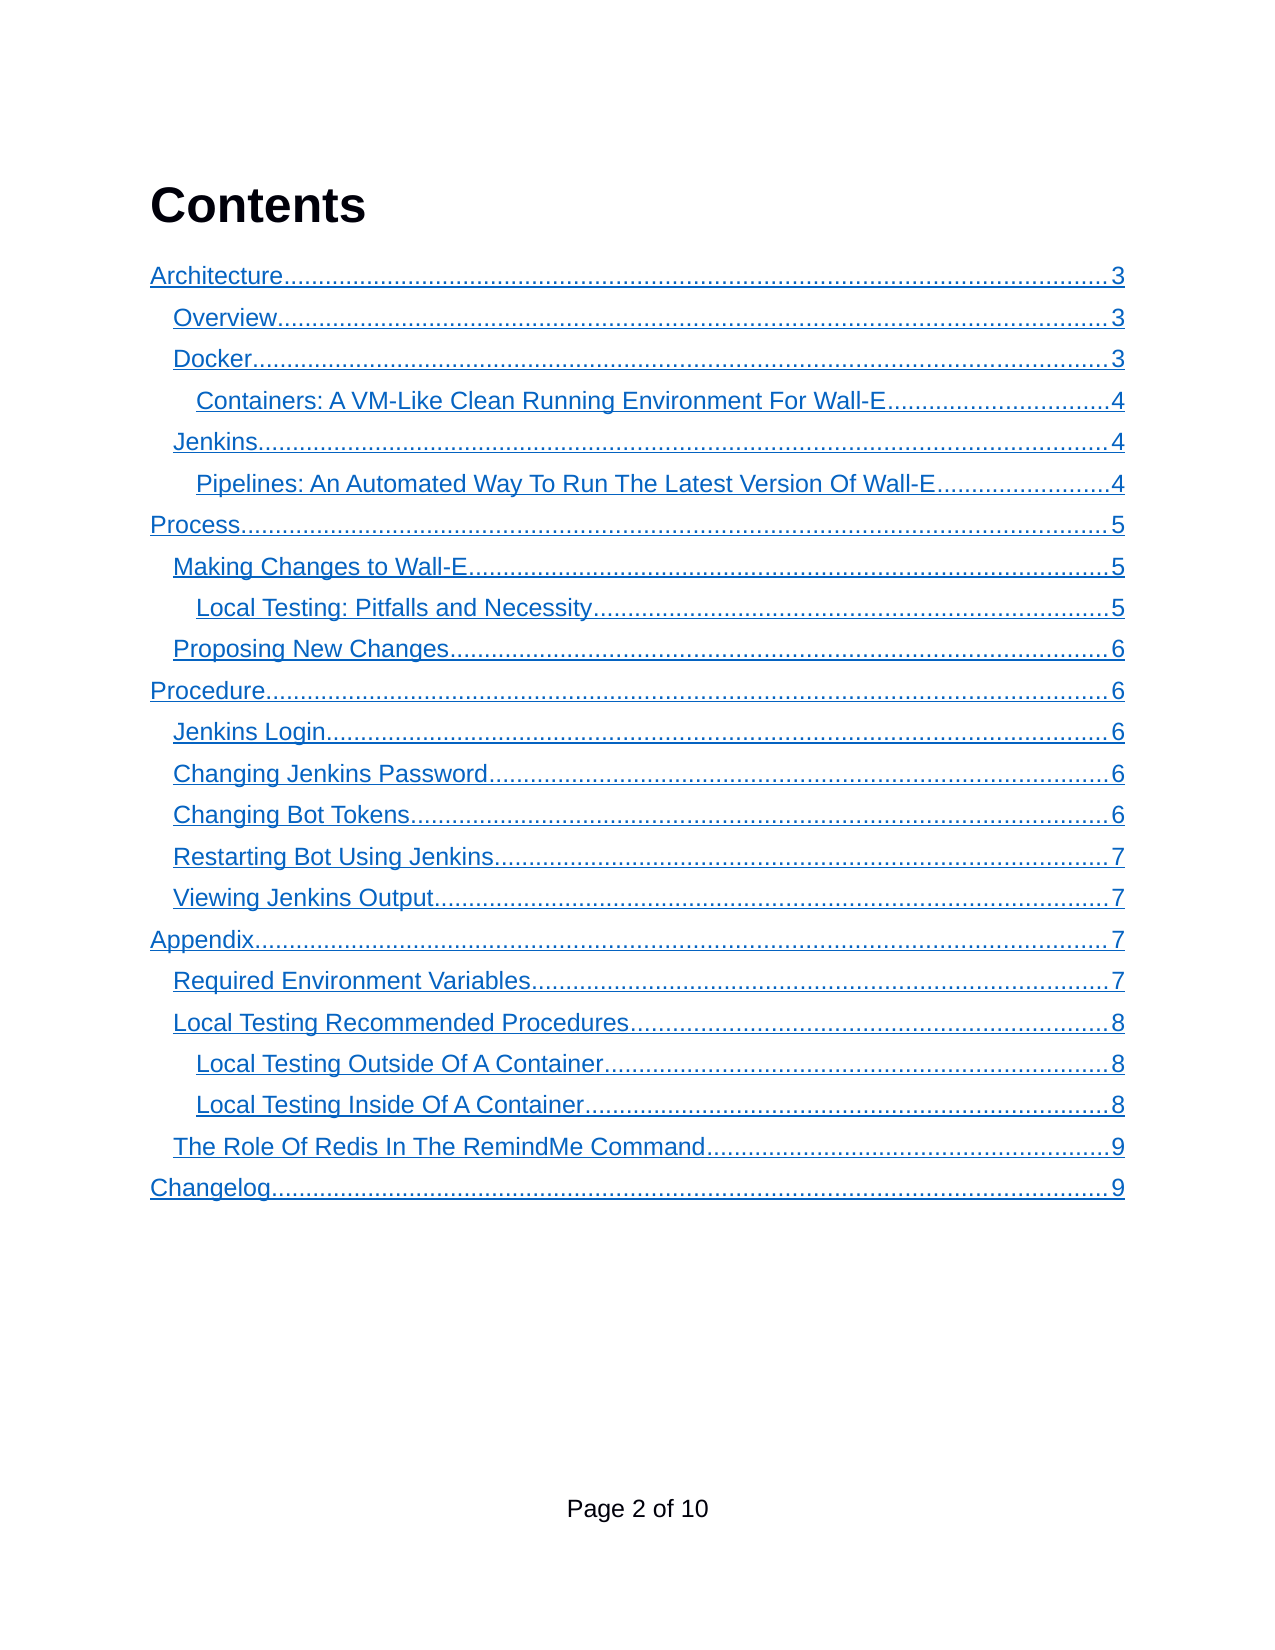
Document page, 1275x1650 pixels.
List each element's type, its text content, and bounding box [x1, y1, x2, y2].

text Overview 3 [173, 303, 1125, 328]
text Architecture 3 [150, 261, 1125, 286]
text Jenkins Login 6 [173, 717, 1125, 742]
text Making Changes to Wall-E 5 [173, 551, 1125, 576]
text Jenkins 4 [173, 427, 1125, 452]
text Procedure 6 [150, 676, 1125, 701]
text Appendix 7 [150, 924, 1125, 950]
text Containers: A VM-Like Clean Running Environment For Wall-E 4 [196, 386, 1125, 411]
text Proposing New Changes 6 [173, 634, 1125, 659]
text Changing Jenkins Password 6 [173, 759, 1125, 784]
text Changing Bot Tokens 6 [173, 800, 1125, 825]
text Required Environment Variables 7 [173, 966, 1125, 991]
text Local Testing Recommended Procedures 8 [173, 1007, 1125, 1033]
text Viewing Jenkins Output 7 [173, 883, 1125, 908]
text Local Testing Inside Of A Container 8 [196, 1090, 1125, 1115]
text Docker 3 [173, 344, 1125, 369]
text Pipelines: An Automated Way To Run The Latest Version Of Wall-E 4 [196, 468, 1125, 494]
subtitle Contents [150, 175, 1125, 232]
text Process 5 [150, 510, 1125, 535]
text The Role Of Redis In The RemindMe Command 9 [173, 1132, 1125, 1157]
text Restarting Bot Using Jenkins 7 [173, 842, 1125, 867]
text Local Testing Outside Of A Container 8 [196, 1049, 1125, 1074]
text Local Testing: Pitfalls and Necessity 5 [196, 593, 1125, 618]
text Changelog 9 [150, 1173, 1125, 1198]
